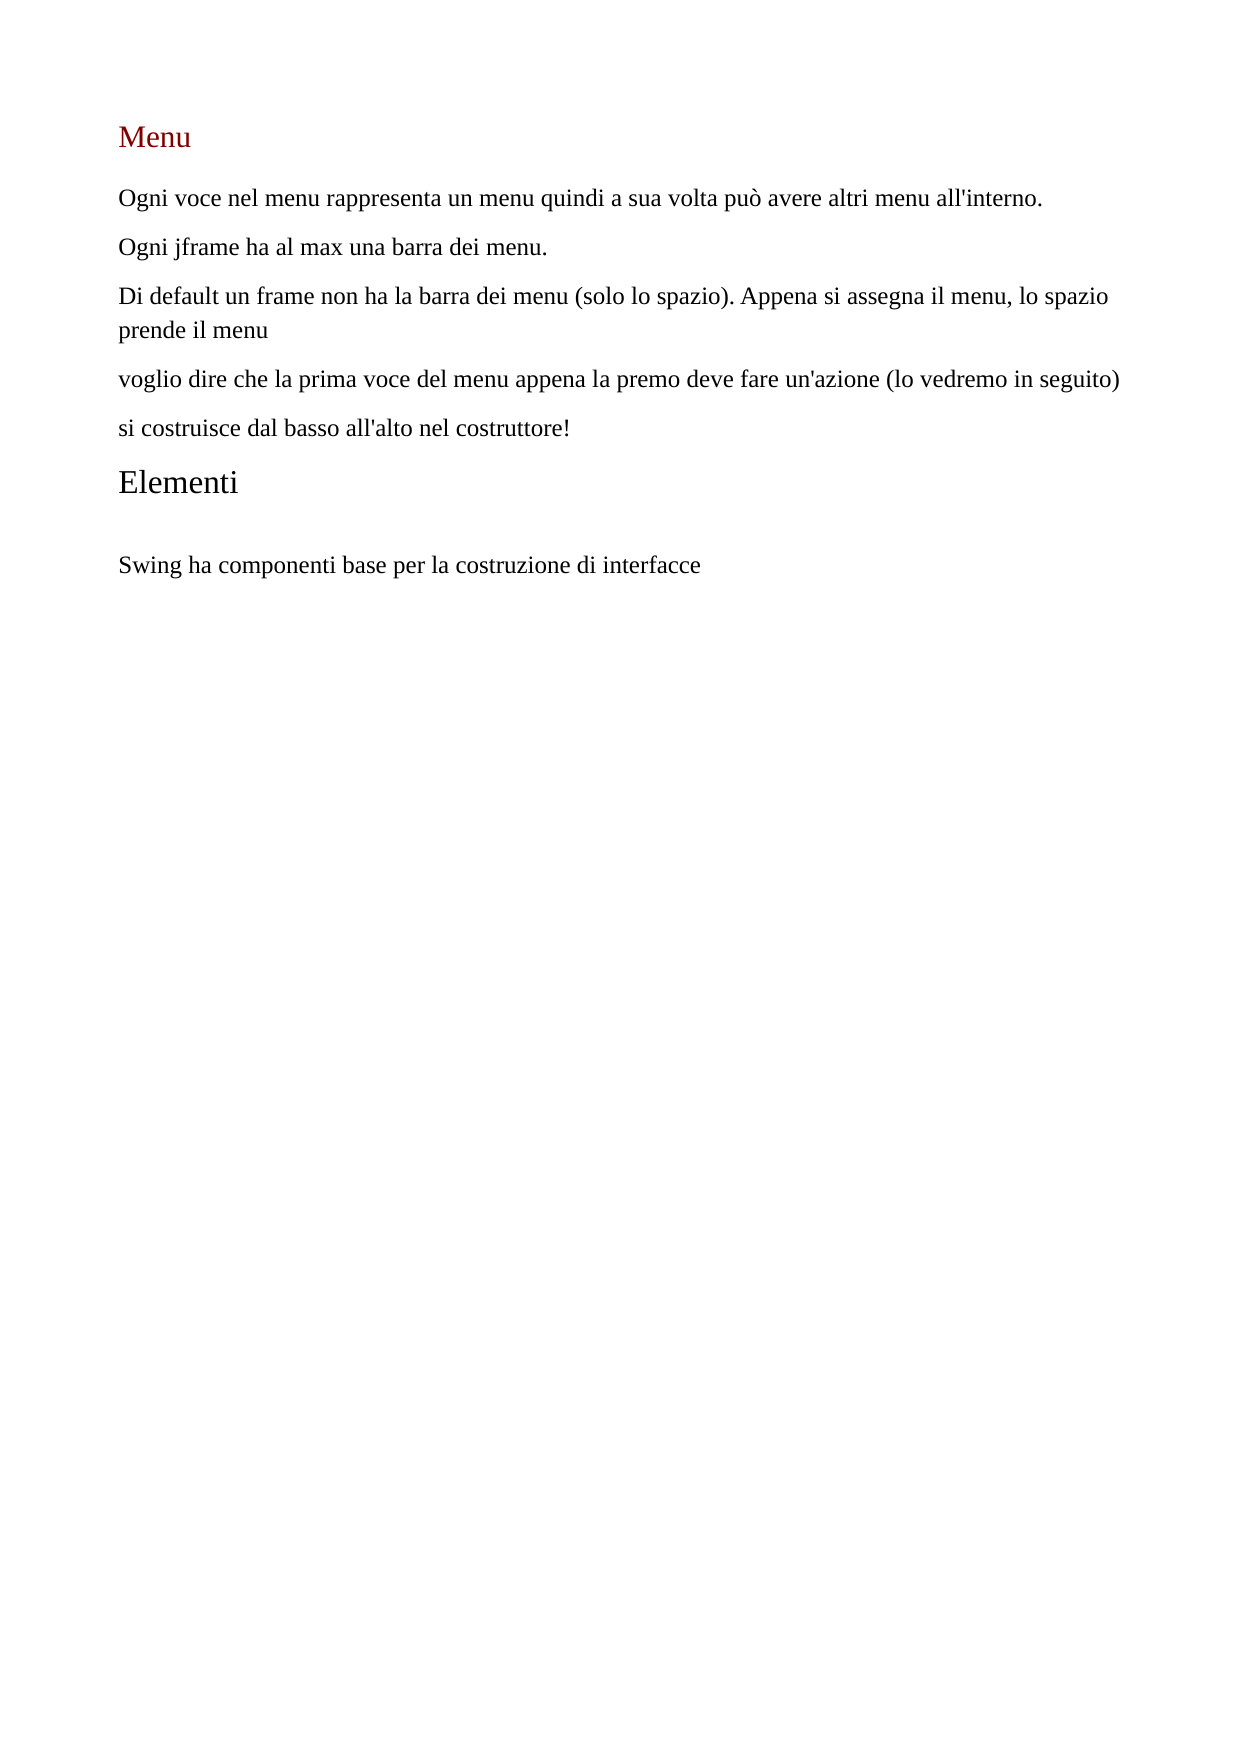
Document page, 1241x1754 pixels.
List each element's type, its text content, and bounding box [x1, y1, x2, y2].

text Ogni voce nel menu rappresenta un menu quindi a sua volta può avere altri menu all'interno. [118, 183, 1122, 212]
text Ogni jframe ha al max una barra dei menu. [118, 232, 1122, 261]
text Swing ha componenti base per la costruzione di interfacce [118, 550, 1122, 579]
text voglio dire che la prima voce del menu appena la premo deve fare un'azione (lo vedremo in seguito) [118, 364, 1122, 393]
text Di default un frame non ha la barra dei menu (solo lo spazio). Appena si assegna il menu, lo spazio prende il menu [118, 281, 1122, 344]
text Elementi [118, 463, 1122, 501]
text Menu [118, 118, 1122, 154]
text si costruisce dal basso all'alto nel costruttore! [118, 413, 1122, 442]
